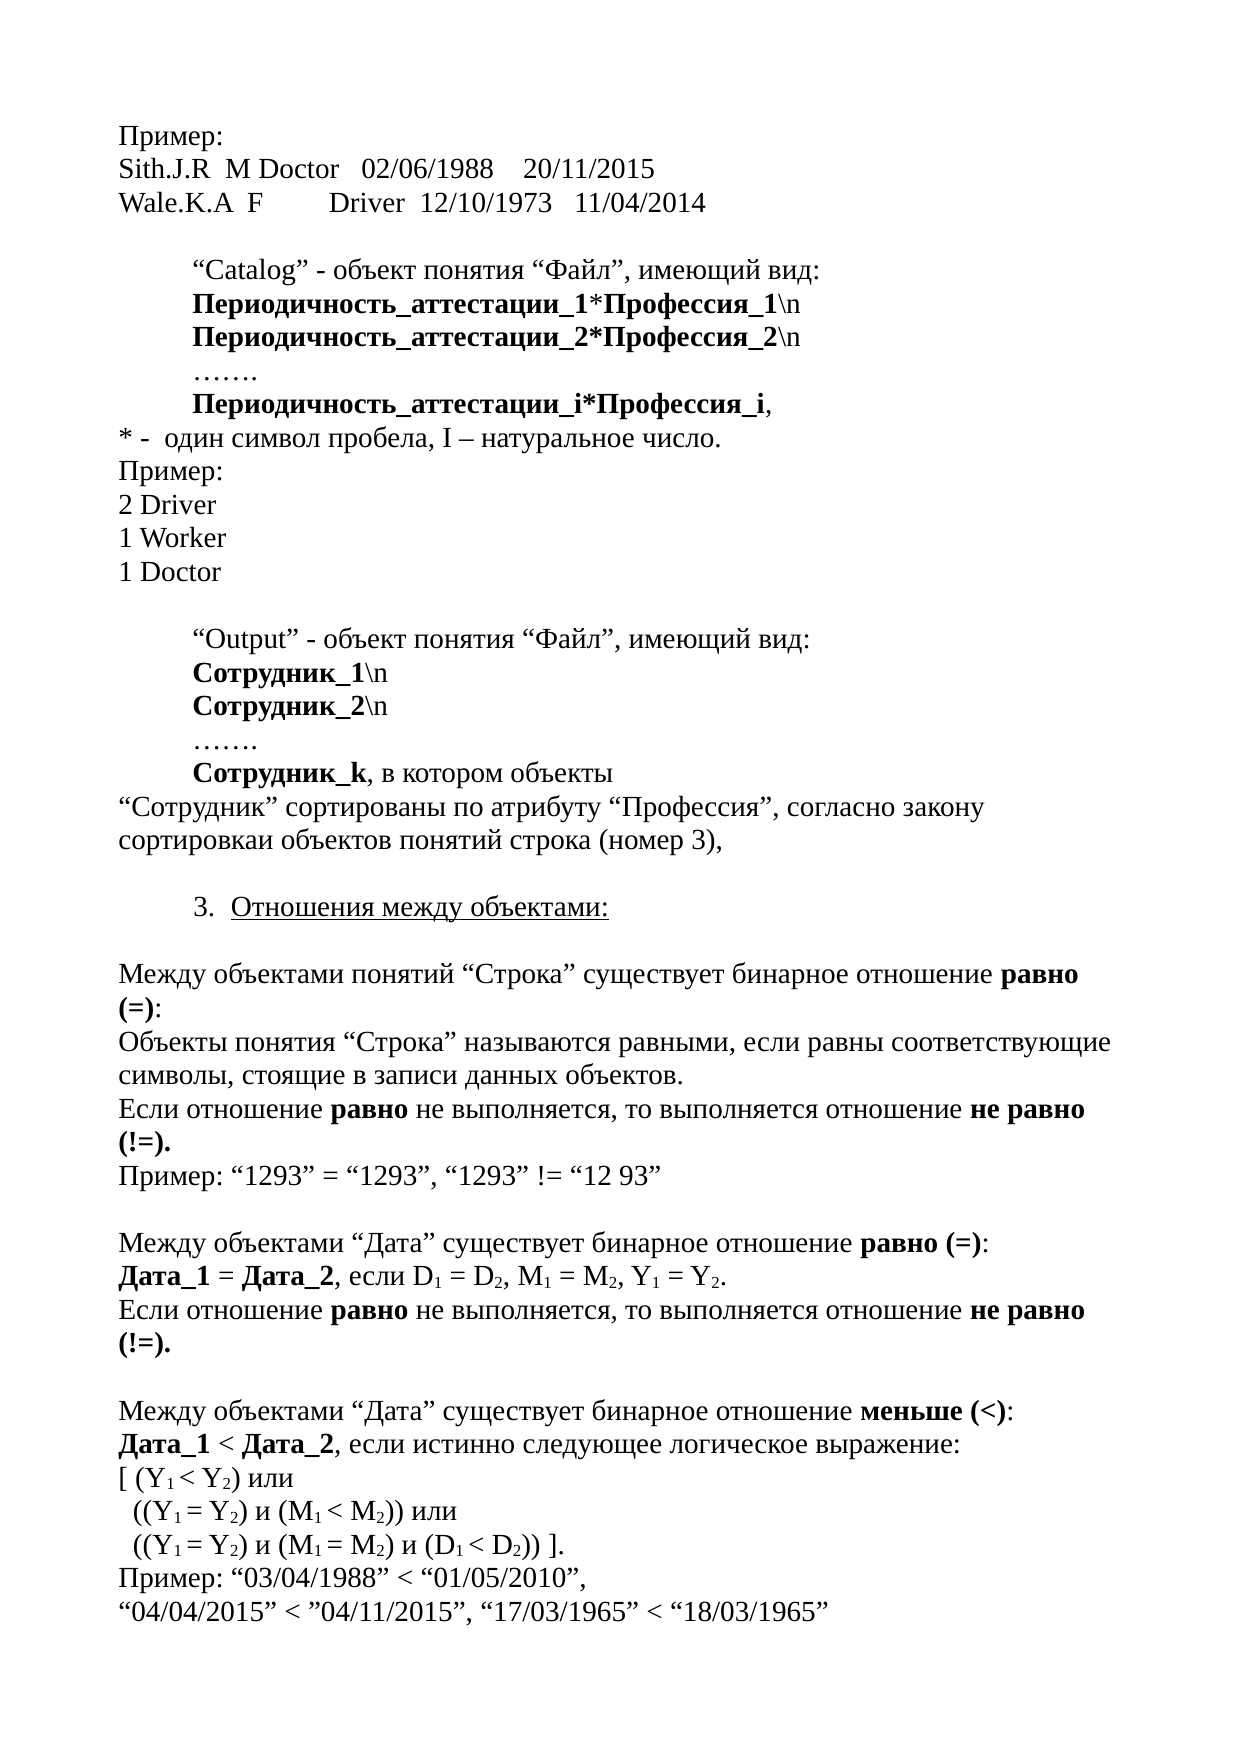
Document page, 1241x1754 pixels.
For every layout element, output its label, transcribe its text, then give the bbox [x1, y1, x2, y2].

text “Сотрудник” сортированы по атрибуту “Профессия”, согласно закону сортировкаи объектов понятий строка (номер 3), [118, 789, 1122, 856]
text “04/04/2015” < ”04/11/2015”, “17/03/1965” < “18/03/1965” [118, 1594, 1122, 1627]
text Сотрудник_k, в котором объекты [118, 755, 1122, 789]
text 1 Worker [118, 521, 1122, 554]
text “Output” - объект понятия “Файл”, имеющий вид: [118, 621, 1122, 655]
text Если отношение равно не выполняется, то выполняется отношение не равно [118, 1091, 1122, 1124]
text Sith.J.R M Doctor 02/06/1988 20/11/2015 [118, 152, 1122, 185]
text Пример: [118, 118, 1122, 152]
text Объекты понятия “Строка” называются равными, если равны соответствующие символы, стоящие в записи данных объектов. [118, 1024, 1122, 1091]
text Между объектами “Дата” существует бинарное отношение меньше (<): [118, 1393, 1122, 1426]
text Между объектами “Дата” существует бинарное отношение равно (=): [118, 1225, 1122, 1258]
text Периодичность_аттестации_i*Профессия_i, [118, 386, 1122, 420]
text [ (Y1 < Y2) или [118, 1460, 1122, 1493]
list Отношения между объектами: [193, 889, 1122, 923]
text ……. [118, 722, 1122, 755]
text * - один символ пробела, I – натуральное число. [118, 420, 1122, 453]
text (!=). [118, 1124, 1122, 1158]
text Дата_1 = Дата_2, если D1 = D2, M1 = M2, Y1 = Y2. [118, 1258, 1122, 1292]
text Пример: “03/04/1988” < “01/05/2010”, [118, 1560, 1122, 1594]
text Периодичность_аттестации_1*Профессия_1\n [118, 286, 1122, 319]
text 2 Driver [118, 487, 1122, 521]
text “Catalog” - объект понятия “Файл”, имеющий вид: [118, 252, 1122, 286]
text Wale.K.A F Driver 12/10/1973 11/04/2014 [118, 185, 1122, 219]
text (!=). [118, 1326, 1122, 1359]
text Сотрудник_1\n [118, 655, 1122, 688]
text Сотрудник_2\n [118, 688, 1122, 722]
text Дата_1 < Дата_2, если истинно следующее логическое выражение: [118, 1426, 1122, 1460]
text Пример: [118, 453, 1122, 487]
text ((Y1 = Y2) и (M1 < M2)) или [118, 1493, 1122, 1527]
text ((Y1 = Y2) и (M1 = M2) и (D1 < D2)) ]. [118, 1527, 1122, 1560]
text Пример: “1293” = “1293”, “1293” != “12 93” [118, 1158, 1122, 1191]
text 1 Doctor [118, 554, 1122, 588]
text Между объектами понятий “Строка” существует бинарное отношение равно (=): [118, 957, 1122, 1024]
text ……. [118, 353, 1122, 386]
text Периодичность_аттестации_2*Профессия_2\n [118, 319, 1122, 353]
text Если отношение равно не выполняется, то выполняется отношение не равно [118, 1292, 1122, 1326]
